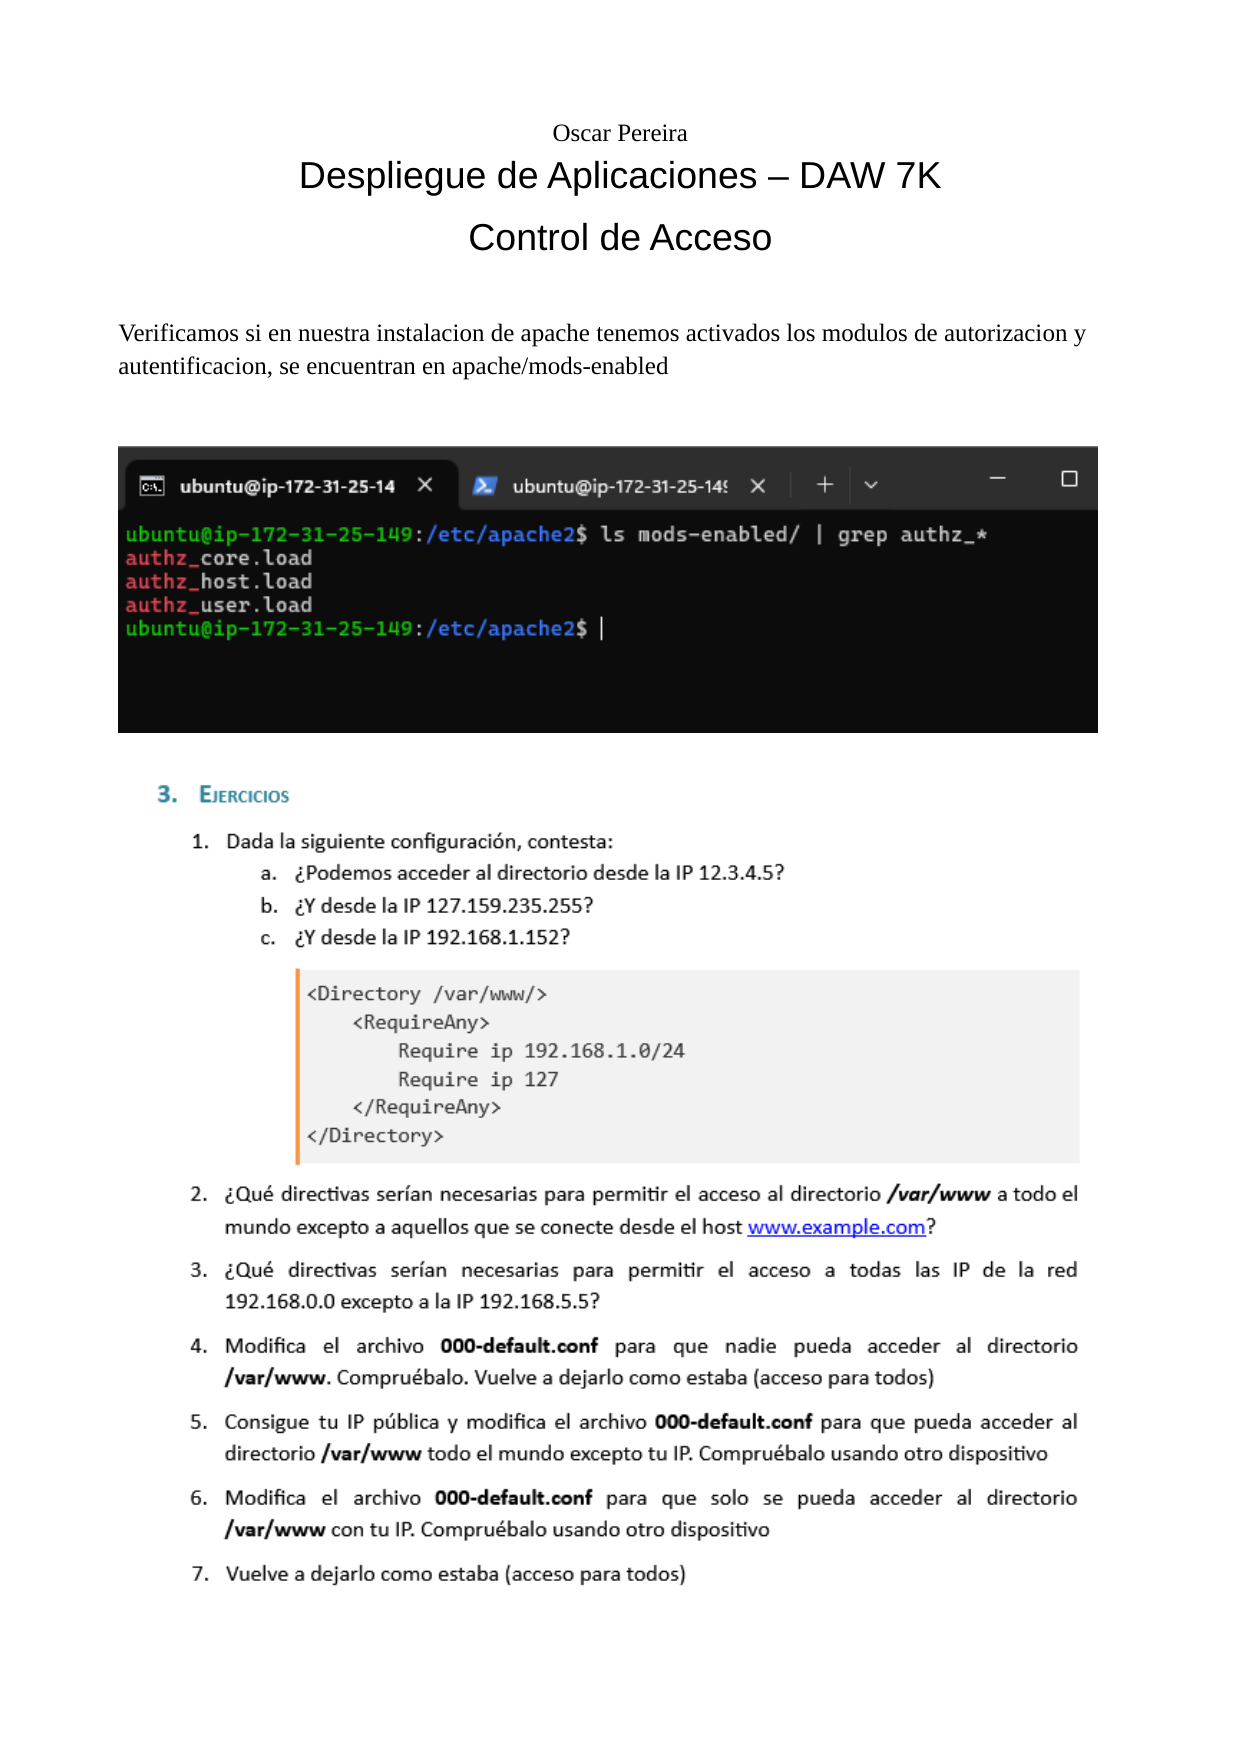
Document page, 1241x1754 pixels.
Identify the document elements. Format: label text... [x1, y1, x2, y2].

text Oscar Pereira [118, 118, 1122, 147]
picture [118, 751, 1123, 1634]
text Verificamos si en nuestra instalacion de apache tenemos activados los modulos de autorizacion y autentificacion, se encuentran en apache/mods-enabled [118, 318, 1122, 380]
picture [118, 446, 1098, 733]
subtitle Control de Acceso [118, 215, 1122, 258]
subtitle Despliegue de Aplicaciones – DAW 7K [118, 153, 1122, 196]
